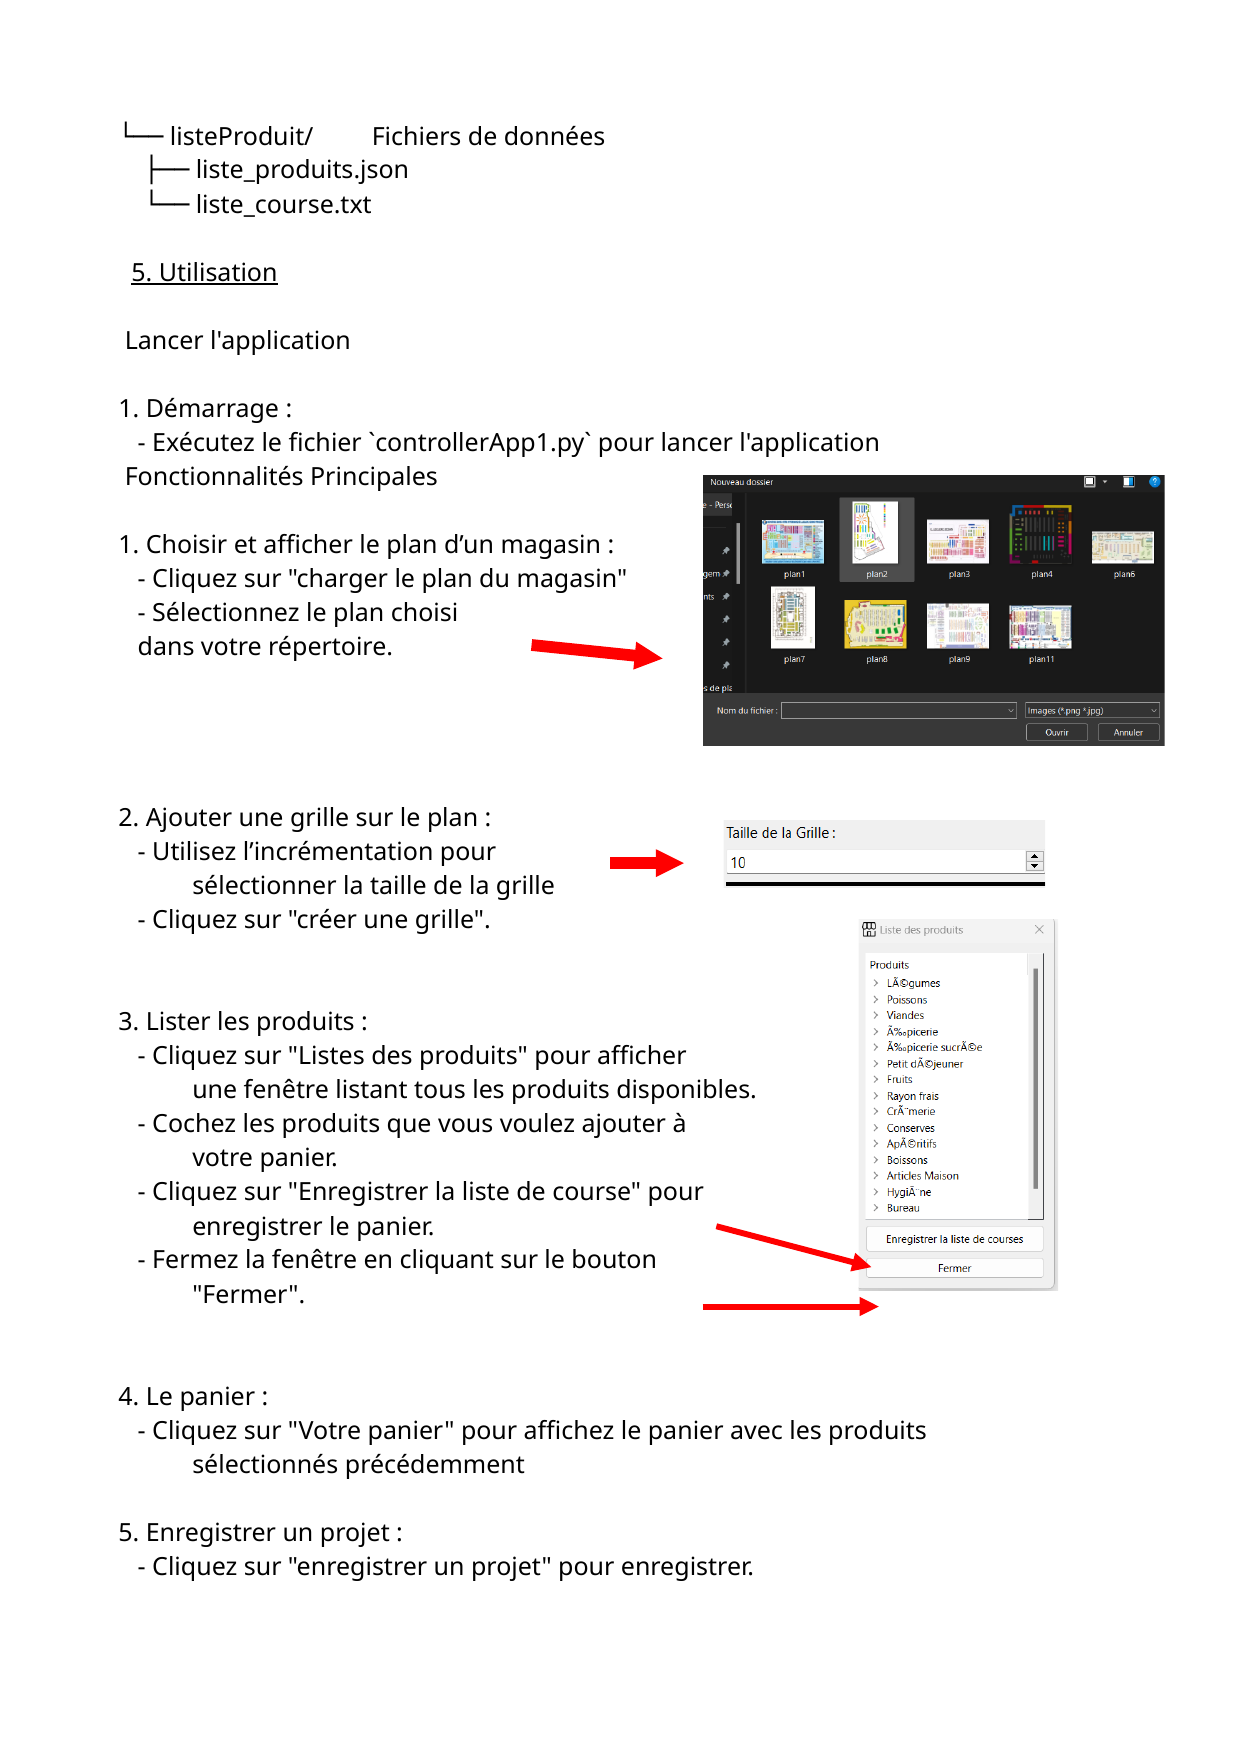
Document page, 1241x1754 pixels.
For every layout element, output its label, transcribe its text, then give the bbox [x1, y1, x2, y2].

text - Exécutez le fichier `controllerApp1.py` pour lancer l'application [118, 425, 1122, 459]
text - Fermez la fenêtre en cliquant sur le bouton [118, 1242, 858, 1276]
text - Cliquez sur "créer une grille". [118, 902, 1122, 936]
text 2. Ajouter une grille sur le plan : [118, 799, 1122, 833]
text ├── liste_produits.json [118, 152, 1122, 186]
text [1046, 833, 1122, 867]
text - Cliquez sur "charger le plan du magasin" [118, 561, 703, 595]
text [1059, 1038, 1122, 1072]
text [1059, 1072, 1122, 1106]
text └── liste_course.txt [118, 186, 1122, 220]
text - Cliquez sur "enregistrer un projet" pour enregistrer. [118, 1549, 1122, 1583]
text - Utilisez l’incrémentation pour [118, 833, 723, 867]
text [1059, 1106, 1122, 1140]
text une fenêtre listant tous les produits disponibles. [118, 1072, 858, 1106]
text sélectionner la taille de la grille [118, 867, 1122, 902]
text [1059, 1242, 1122, 1276]
text 5. Enregistrer un projet : [118, 1515, 1122, 1549]
text Fonctionnalités Principales [118, 459, 1122, 493]
text 4. Le panier : [118, 1378, 1122, 1412]
text [1059, 1140, 1122, 1174]
text - Cochez les produits que vous voulez ajouter à [118, 1106, 858, 1140]
text └── listeProduit/ Fichiers de données [118, 118, 1122, 152]
text - Sélectionnez le plan choisi [118, 595, 703, 629]
text 1. Démarrage : [118, 391, 1122, 425]
text - Cliquez sur "Enregistrer la liste de course" pour [118, 1174, 858, 1208]
text [1059, 1174, 1122, 1208]
picture [703, 475, 1165, 746]
text - Cliquez sur "Votre panier" pour affichez le panier avec les produits sélectionnés précédemment [118, 1412, 1122, 1481]
text - Cliquez sur "Listes des produits" pour afficher [118, 1038, 858, 1072]
text 3. Lister les produits : [118, 1004, 858, 1038]
picture [723, 820, 1046, 888]
text 1. Choisir et afficher le plan d’un magasin : [118, 527, 703, 561]
text [1059, 1004, 1122, 1038]
text "Fermer". [118, 1276, 1122, 1310]
text 5. Utilisation [118, 254, 1122, 288]
text dans votre répertoire. [118, 629, 703, 663]
text votre panier. [118, 1140, 858, 1174]
picture [858, 919, 1059, 1291]
text enregistrer le panier. [118, 1208, 858, 1242]
text Lancer l'application [118, 322, 1122, 357]
text [1059, 1208, 1122, 1242]
